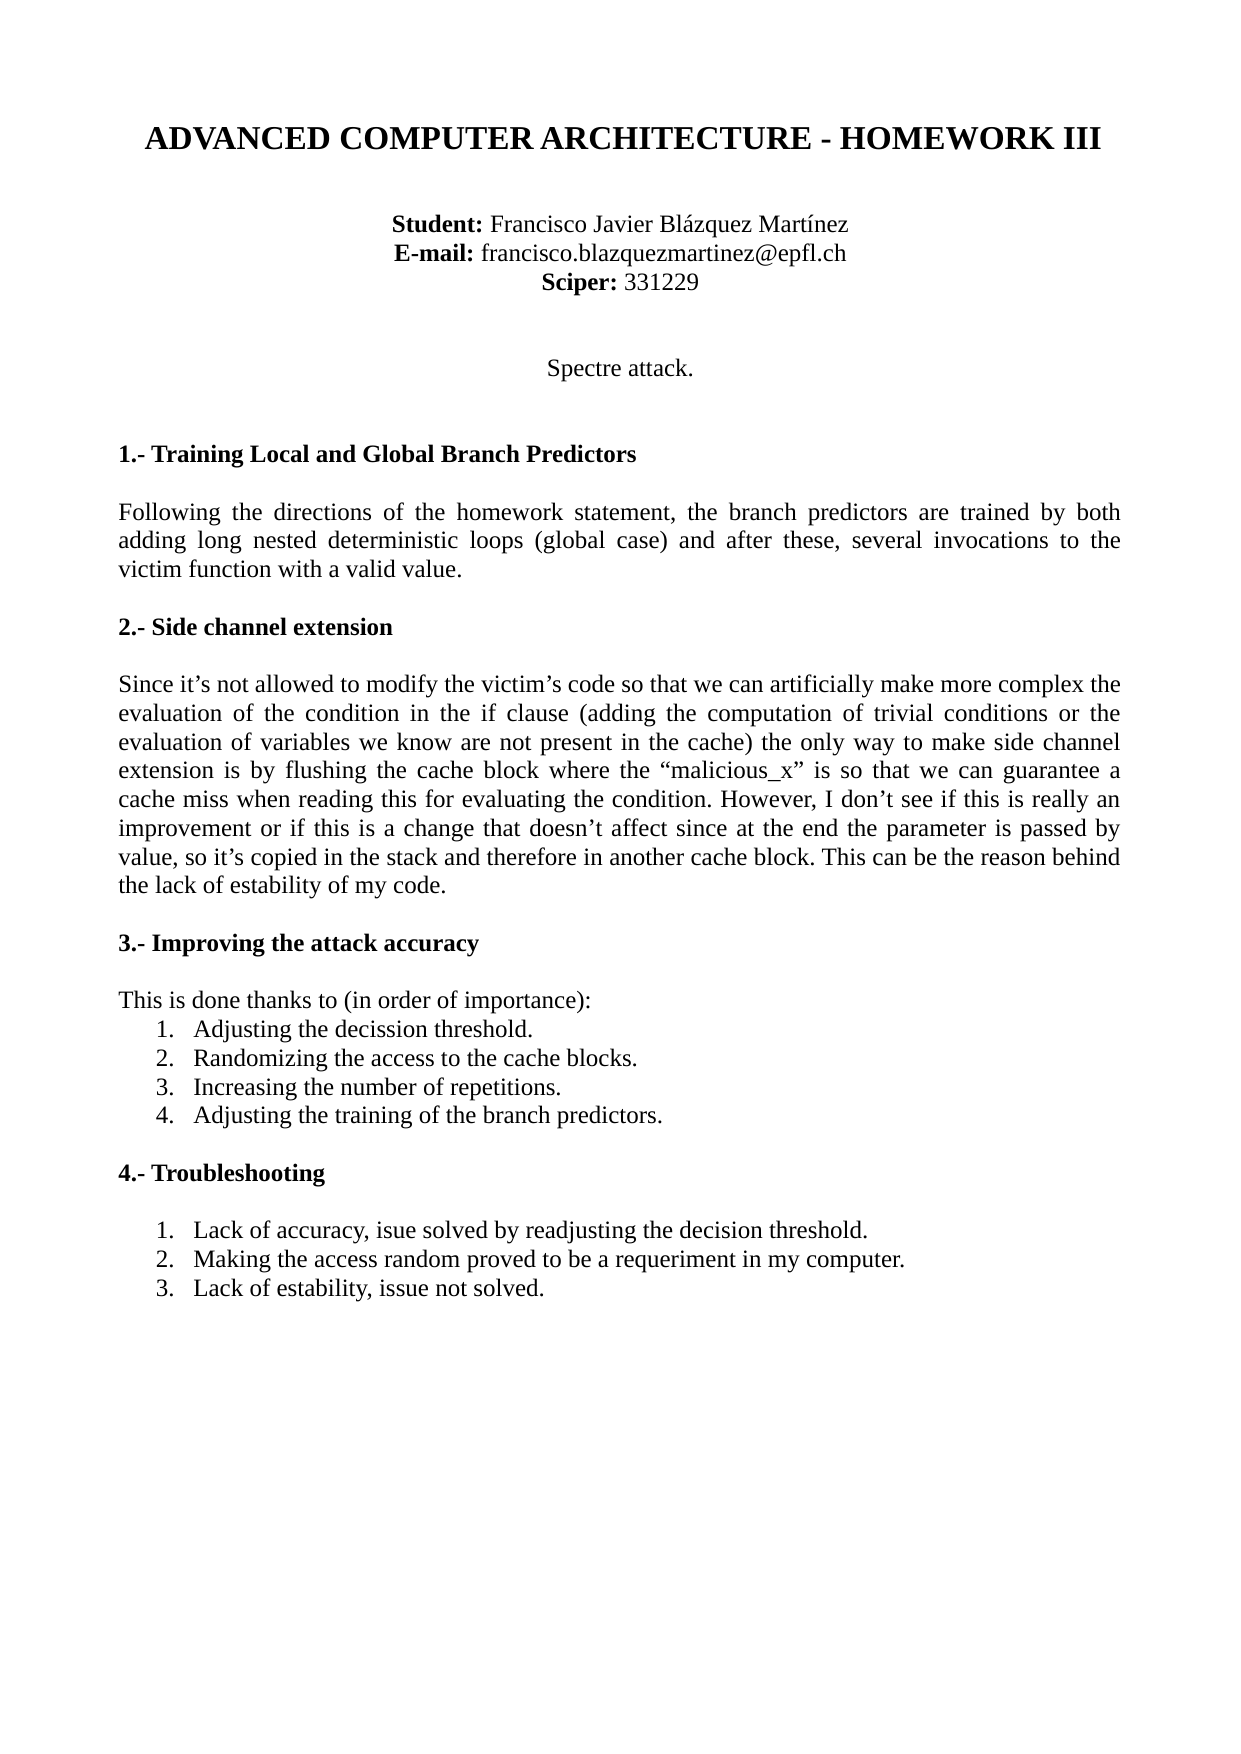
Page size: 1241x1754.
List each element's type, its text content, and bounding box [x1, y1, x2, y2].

text 3.- Improving the attack accuracy [118, 928, 1122, 957]
text Following the directions of the homework statement, the branch predictors are trained by both adding long nested deterministic loops (global case) and after these, several invocations to the victim function with a valid value. [118, 497, 1122, 583]
text Since it’s not allowed to modify the victim’s code so that we can artificially make more complex the evaluation of the condition in the if clause (adding the computation of trivial conditions or the evaluation of variables we know are not present in the cache) the only way to make side channel extension is by flushing the cache block where the “malicious_x” is so that we can guarantee a cache miss when reading this for evaluating the condition. However, I don’t see if this is really an improvement or if this is a change that doesn’t affect since at the end the parameter is passed by value, so it’s copied in the stack and therefore in another cache block. This can be the reason behind the lack of estability of my code. [118, 669, 1122, 899]
text ADVANCED COMPUTER ARCHITECTURE - HOMEWORK III [118, 118, 1122, 156]
text Spectre attack. [118, 353, 1122, 382]
list Making the access random proved to be a requeriment in my computer. [156, 1244, 1122, 1273]
text 2.- Side channel extension [118, 612, 1122, 641]
list Increasing the number of repetitions. [156, 1072, 1122, 1101]
list Lack of estability, issue not solved. [156, 1273, 1122, 1302]
text 4.- Troubleshooting [118, 1158, 1122, 1187]
text Sciper: 331229 [118, 267, 1122, 296]
text Student: Francisco Javier Blázquez Martínez [118, 209, 1122, 238]
text 1.- Training Local and Global Branch Predictors [118, 439, 1122, 468]
list Randomizing the access to the cache blocks. [156, 1043, 1122, 1072]
list Lack of accuracy, isue solved by readjusting the decision threshold. [156, 1216, 1122, 1244]
list Adjusting the training of the branch predictors. [156, 1101, 1122, 1129]
list Adjusting the decission threshold. [156, 1014, 1122, 1043]
text This is done thanks to (in order of importance): [118, 986, 1122, 1014]
text E-mail: francisco.blazquezmartinez@epfl.ch [118, 238, 1122, 267]
